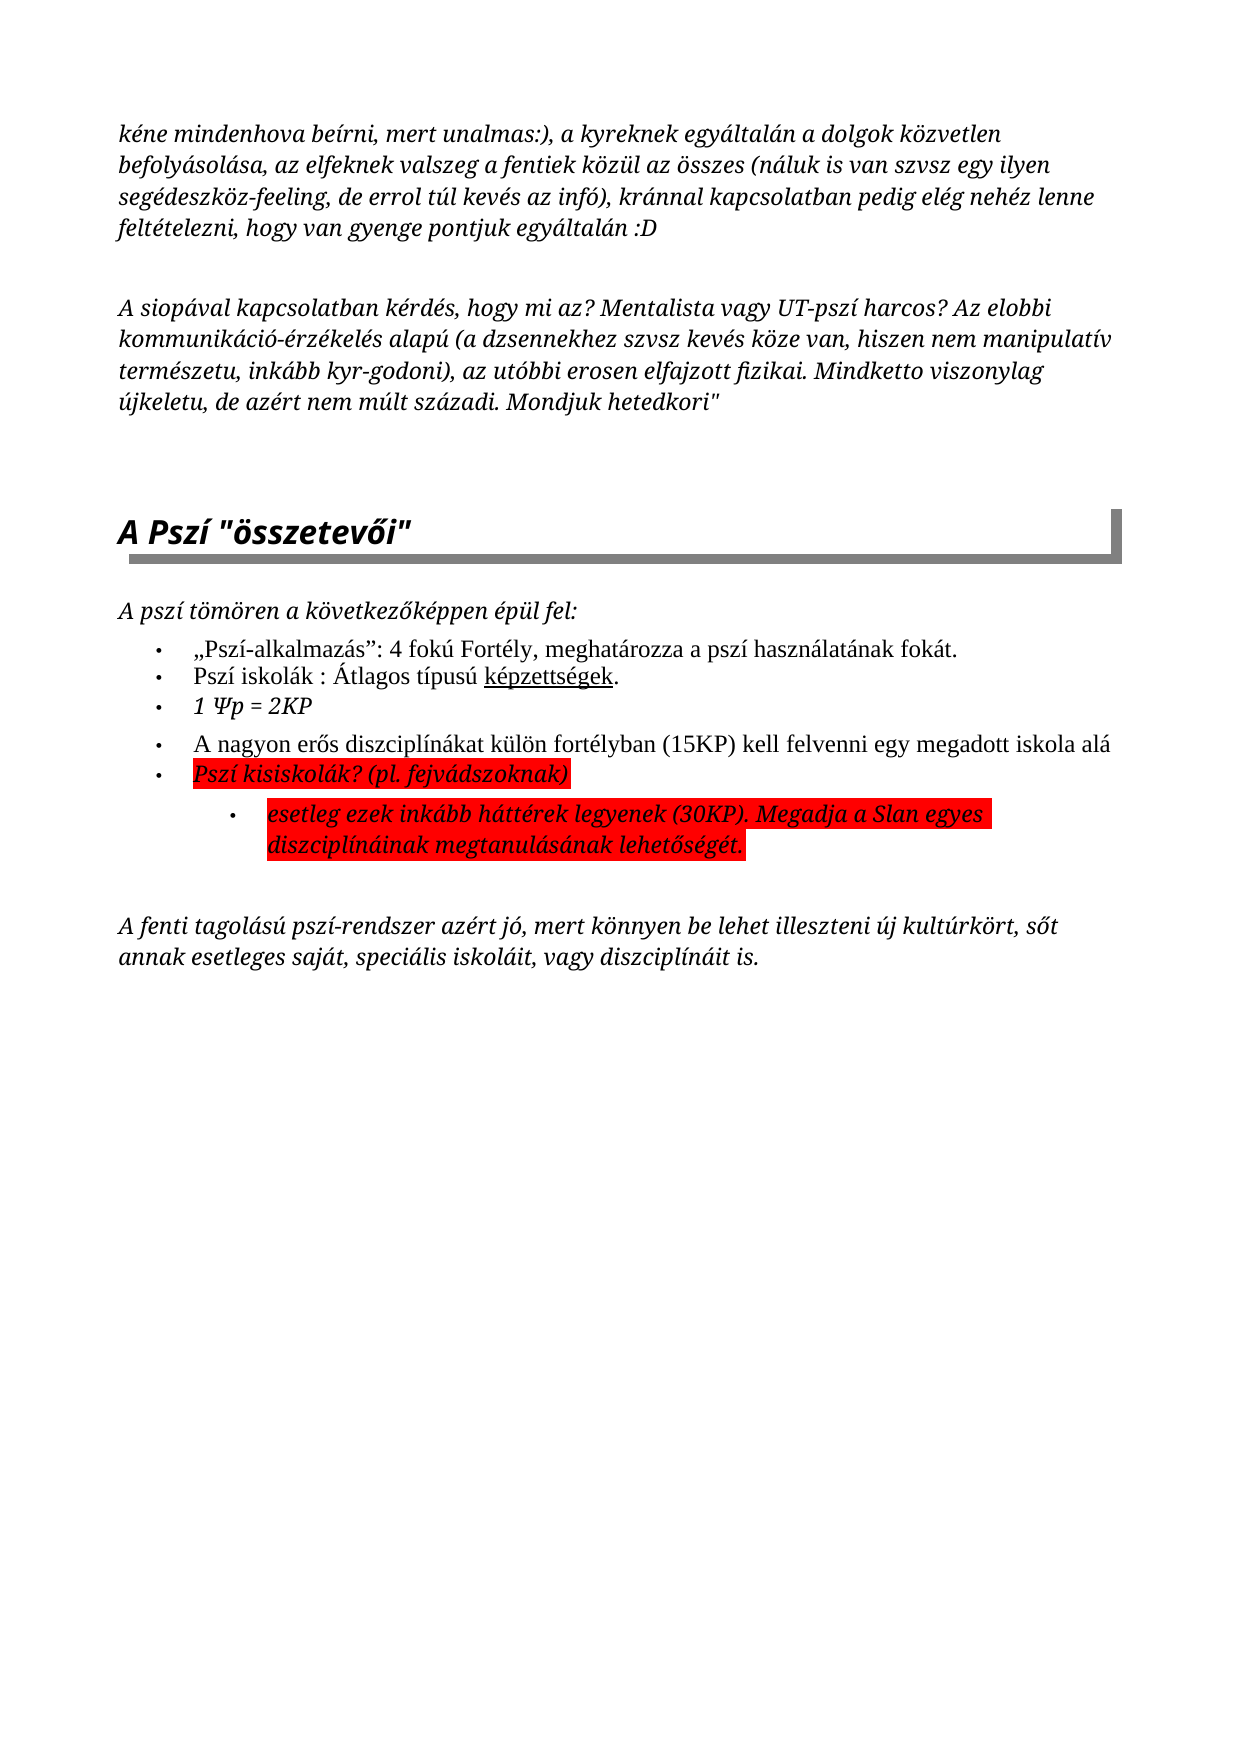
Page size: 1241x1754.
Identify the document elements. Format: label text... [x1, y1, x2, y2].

list Pszí iskolák : Átlagos típusú képzettségek. [156, 662, 1122, 690]
list esetleg ezek inkább háttérek legyenek (30KP). Megadja a Slan egyes diszciplínáinak megtanulásának lehetőségét. [229, 798, 1122, 861]
text A pszí tömören a következőképpen épül fel: [118, 595, 1122, 626]
list „Pszí-alkalmazás”: 4 fokú Fortély, meghatározza a pszí használatának fokát. [156, 635, 1122, 662]
list Pszí kisiskolák? (pl. fejvádszoknak) [156, 758, 1122, 789]
text A fenti tagolású pszí-rendszer azért jó, mert könnyen be lehet illeszteni új kultúrkört, sőt annak esetleges saját, speciális iskoláit, vagy diszciplínáit is. [118, 909, 1122, 972]
list 1 Ψp = 2KP [156, 690, 1122, 721]
list A nagyon erős diszciplínákat külön fortélyban (15KP) kell felvenni egy megadott iskola alá [156, 730, 1122, 758]
text kéne mindenhova beírni, mert unalmas:), a kyreknek egyáltalán a dolgok közvetlen befolyásolása, az elfeknek valszeg a fentiek közül az összes (náluk is van szvsz egy ilyen segédeszköz-feeling, de errol túl kevés az infó), kránnal kapcsolatban pedig elég nehéz lenne feltételezni, hogy van gyenge pontjuk egyáltalán :D [118, 118, 1122, 243]
subtitle A Pszí "összetevői" [118, 508, 1111, 554]
text A siopával kapcsolatban kérdés, hogy mi az? Mentalista vagy UT-pszí harcos? Az elobbi kommunikáció-érzékelés alapú (a dzsennekhez szvsz kevés köze van, hiszen nem manipulatív természetu, inkább kyr-godoni), az utóbbi erosen elfajzott fizikai. Mindketto viszonylag újkeletu, de azért nem múlt századi. Mondjuk hetedkori" [118, 292, 1122, 417]
